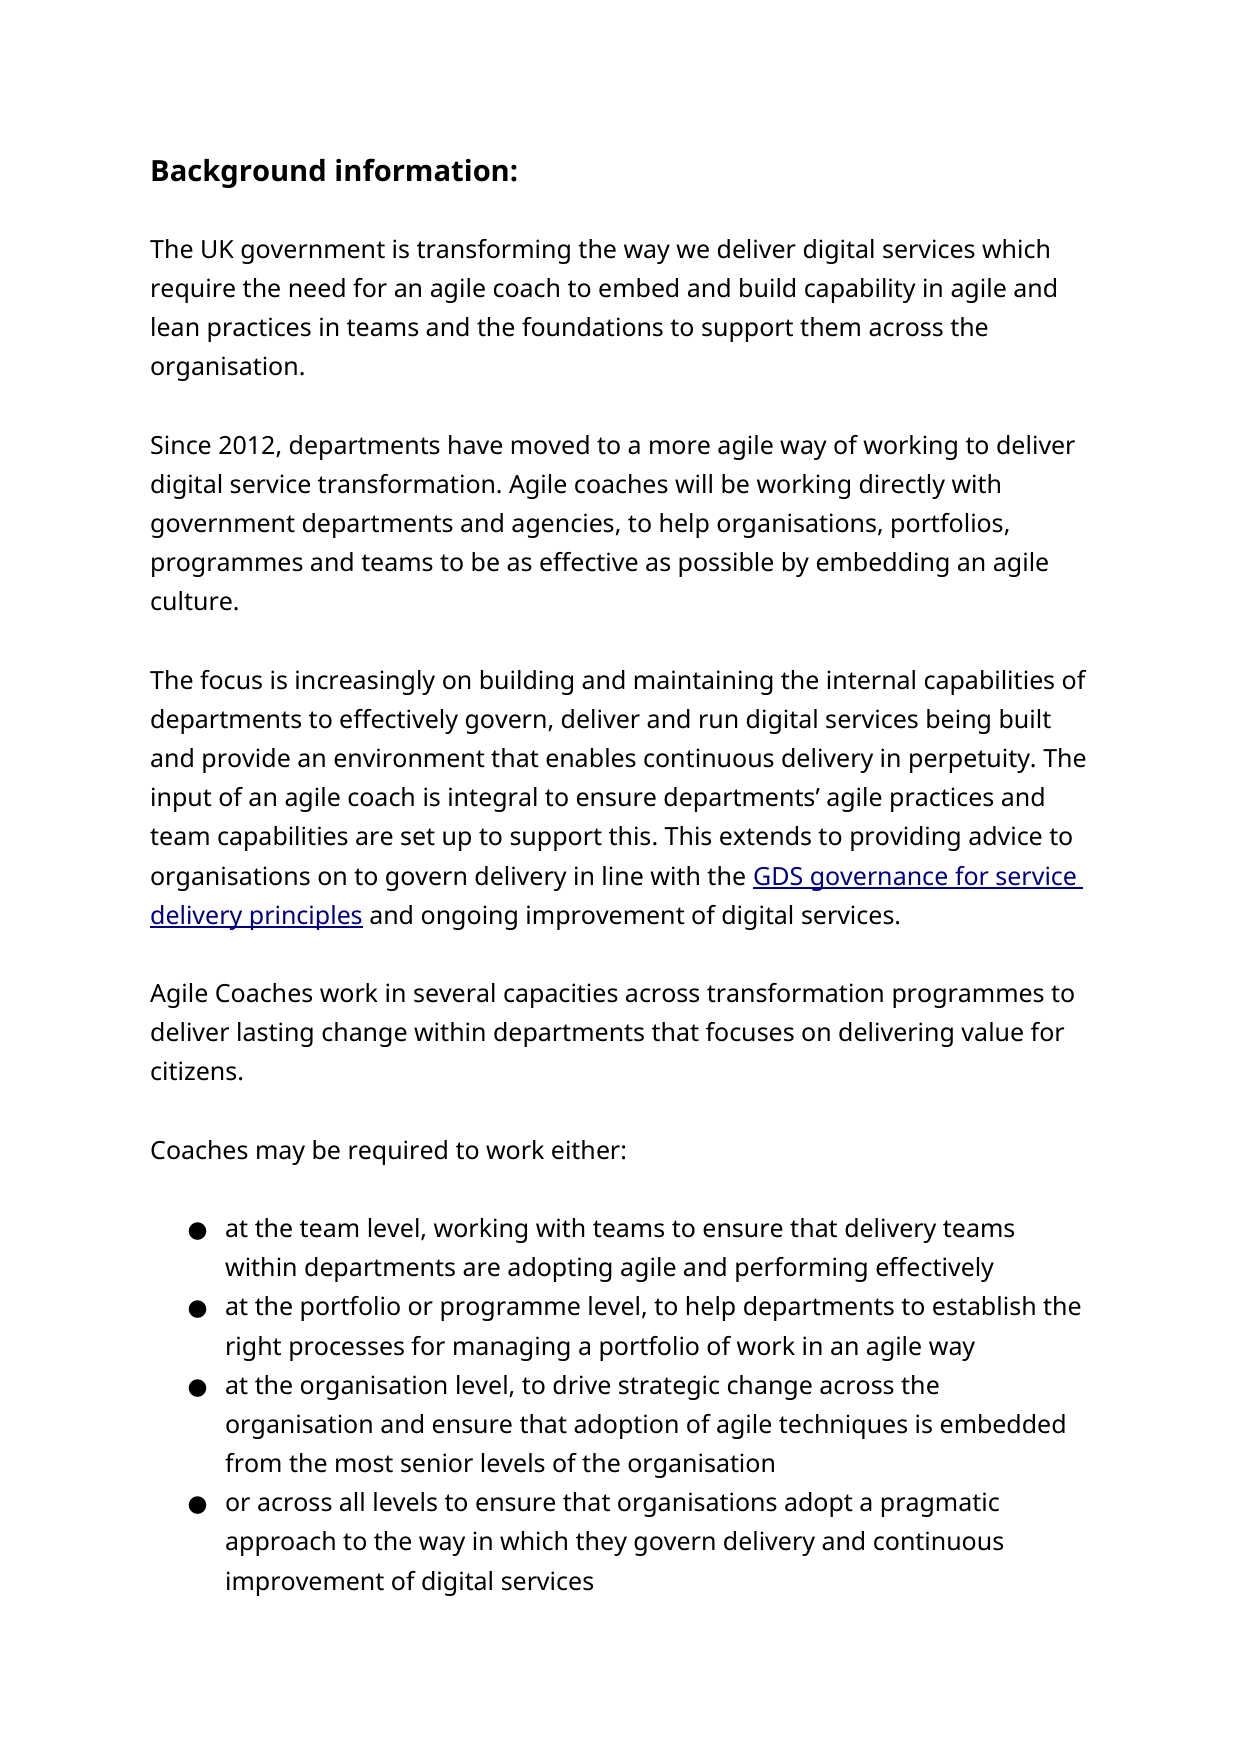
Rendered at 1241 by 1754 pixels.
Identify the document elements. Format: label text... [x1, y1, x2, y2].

list or across all levels to ensure that organisations adopt a pragmatic approach to the way in which they govern delivery and continuous improvement of digital services [187, 1485, 1090, 1597]
text Background information: [150, 150, 1090, 190]
text The focus is increasingly on building and maintaining the internal capabilities of departments to effectively govern, deliver and run digital services being built and provide an environment that enables continuous delivery in perpetuity. The input of an agile coach is integral to ensure departments’ agile practices and team capabilities are set up to support this. This extends to providing advice to organisations on to govern delivery in line with the GDS governance for service delivery principles and ongoing improvement of digital services. [150, 662, 1090, 931]
list at the organisation level, to drive strategic change across the organisation and ensure that adoption of agile techniques is embedded from the most senior levels of the organisation [187, 1367, 1090, 1480]
list at the team level, working with teams to ensure that delivery teams within departments are adopting agile and performing effectively [187, 1211, 1090, 1284]
list at the portfolio or programme level, to help departments to establish the right processes for managing a portfolio of work in an agile way [187, 1289, 1090, 1362]
text Coaches may be required to work either: [150, 1132, 1090, 1166]
text Agile Coaches work in several capacities across transformation programmes to deliver lasting change within departments that focuses on delivering value for citizens. [150, 976, 1090, 1088]
text Since 2012, departments have moved to a more agile way of working to deliver digital service transformation. Agile coaches will be working directly with government departments and agencies, to help organisations, portfolios, programmes and teams to be as effective as possible by embedding an agile culture. [150, 427, 1090, 618]
text The UK government is transforming the way we deliver digital services which require the need for an agile coach to embed and build capability in agile and lean practices in teams and the foundations to support them across the organisation. [150, 232, 1090, 383]
